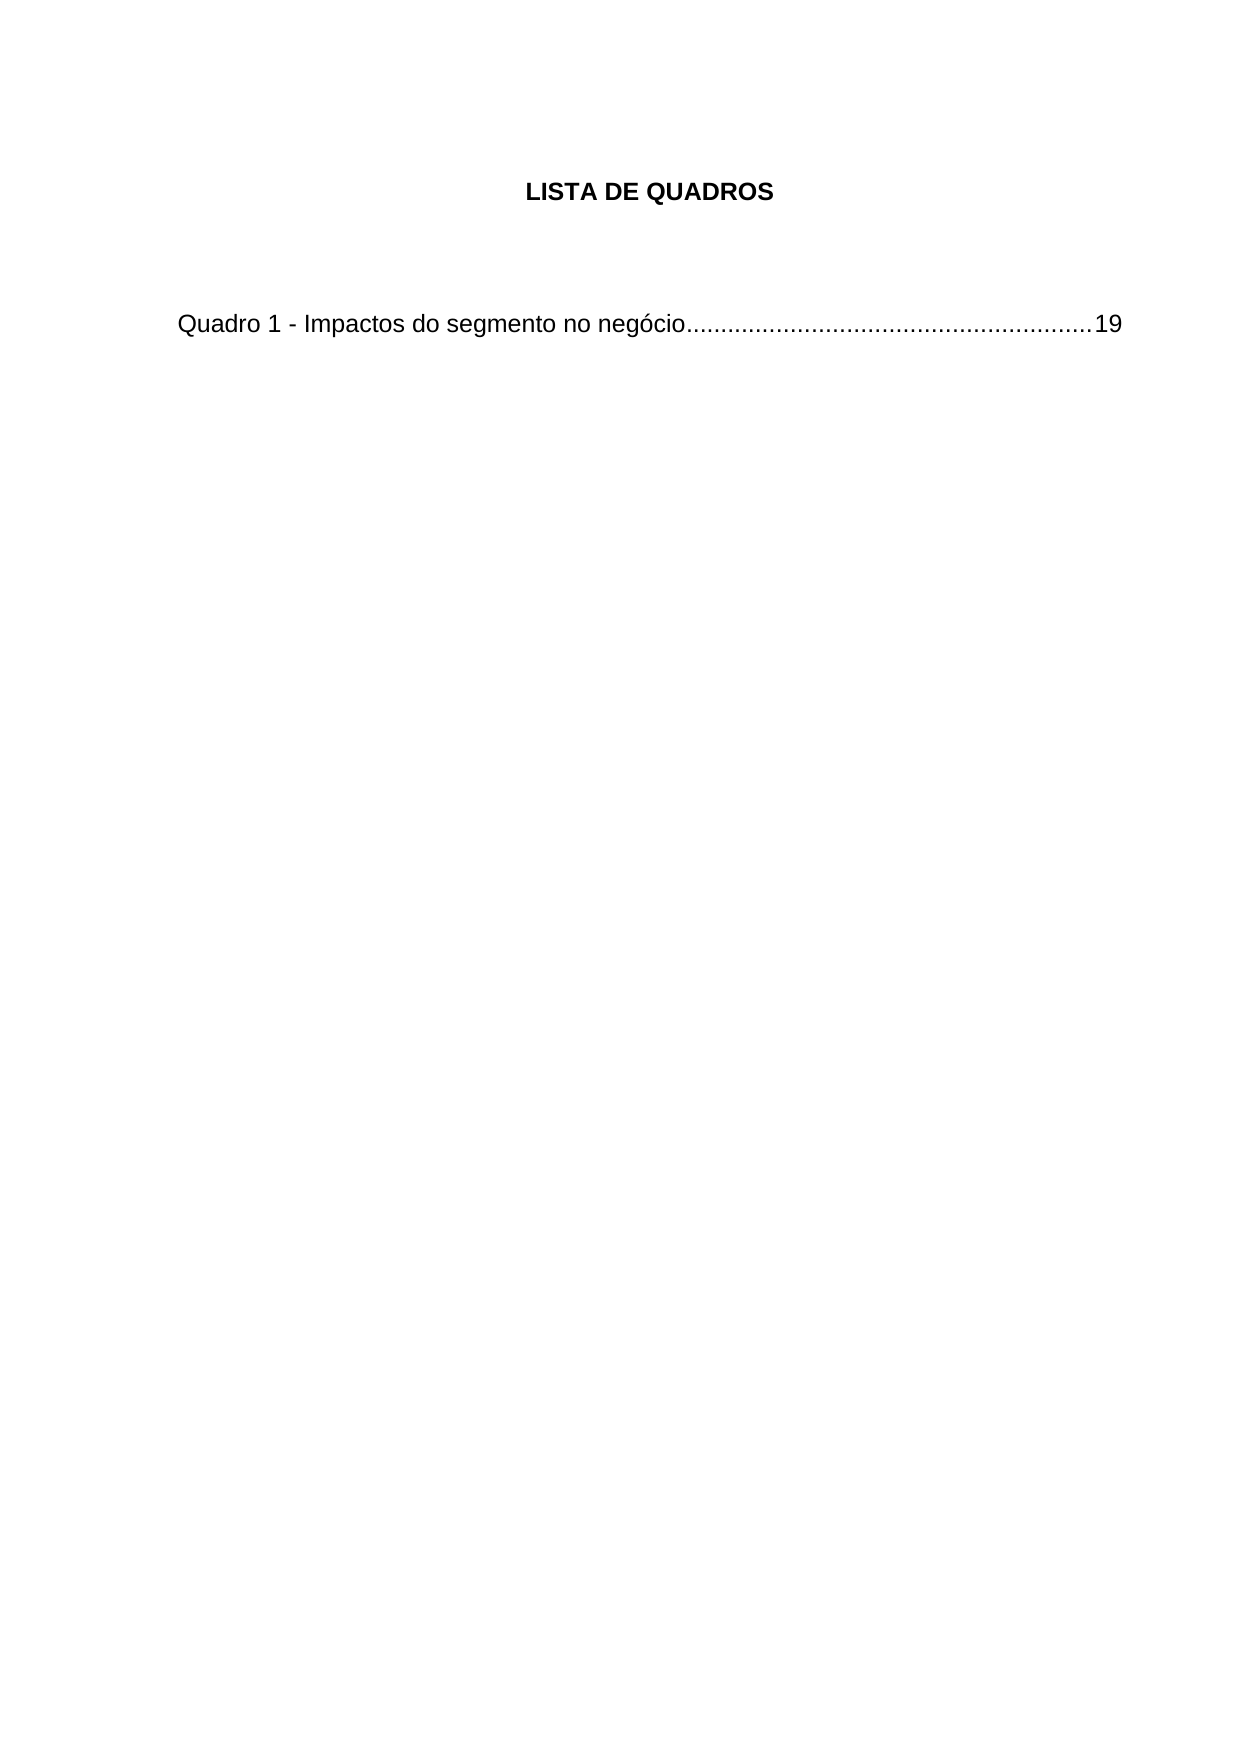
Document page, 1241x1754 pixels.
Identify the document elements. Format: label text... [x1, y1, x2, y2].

text Quadro 1 - Impactos do segmento no negócio 19 [177, 309, 1122, 338]
subtitle LISTA DE QUADROS [177, 177, 1122, 206]
